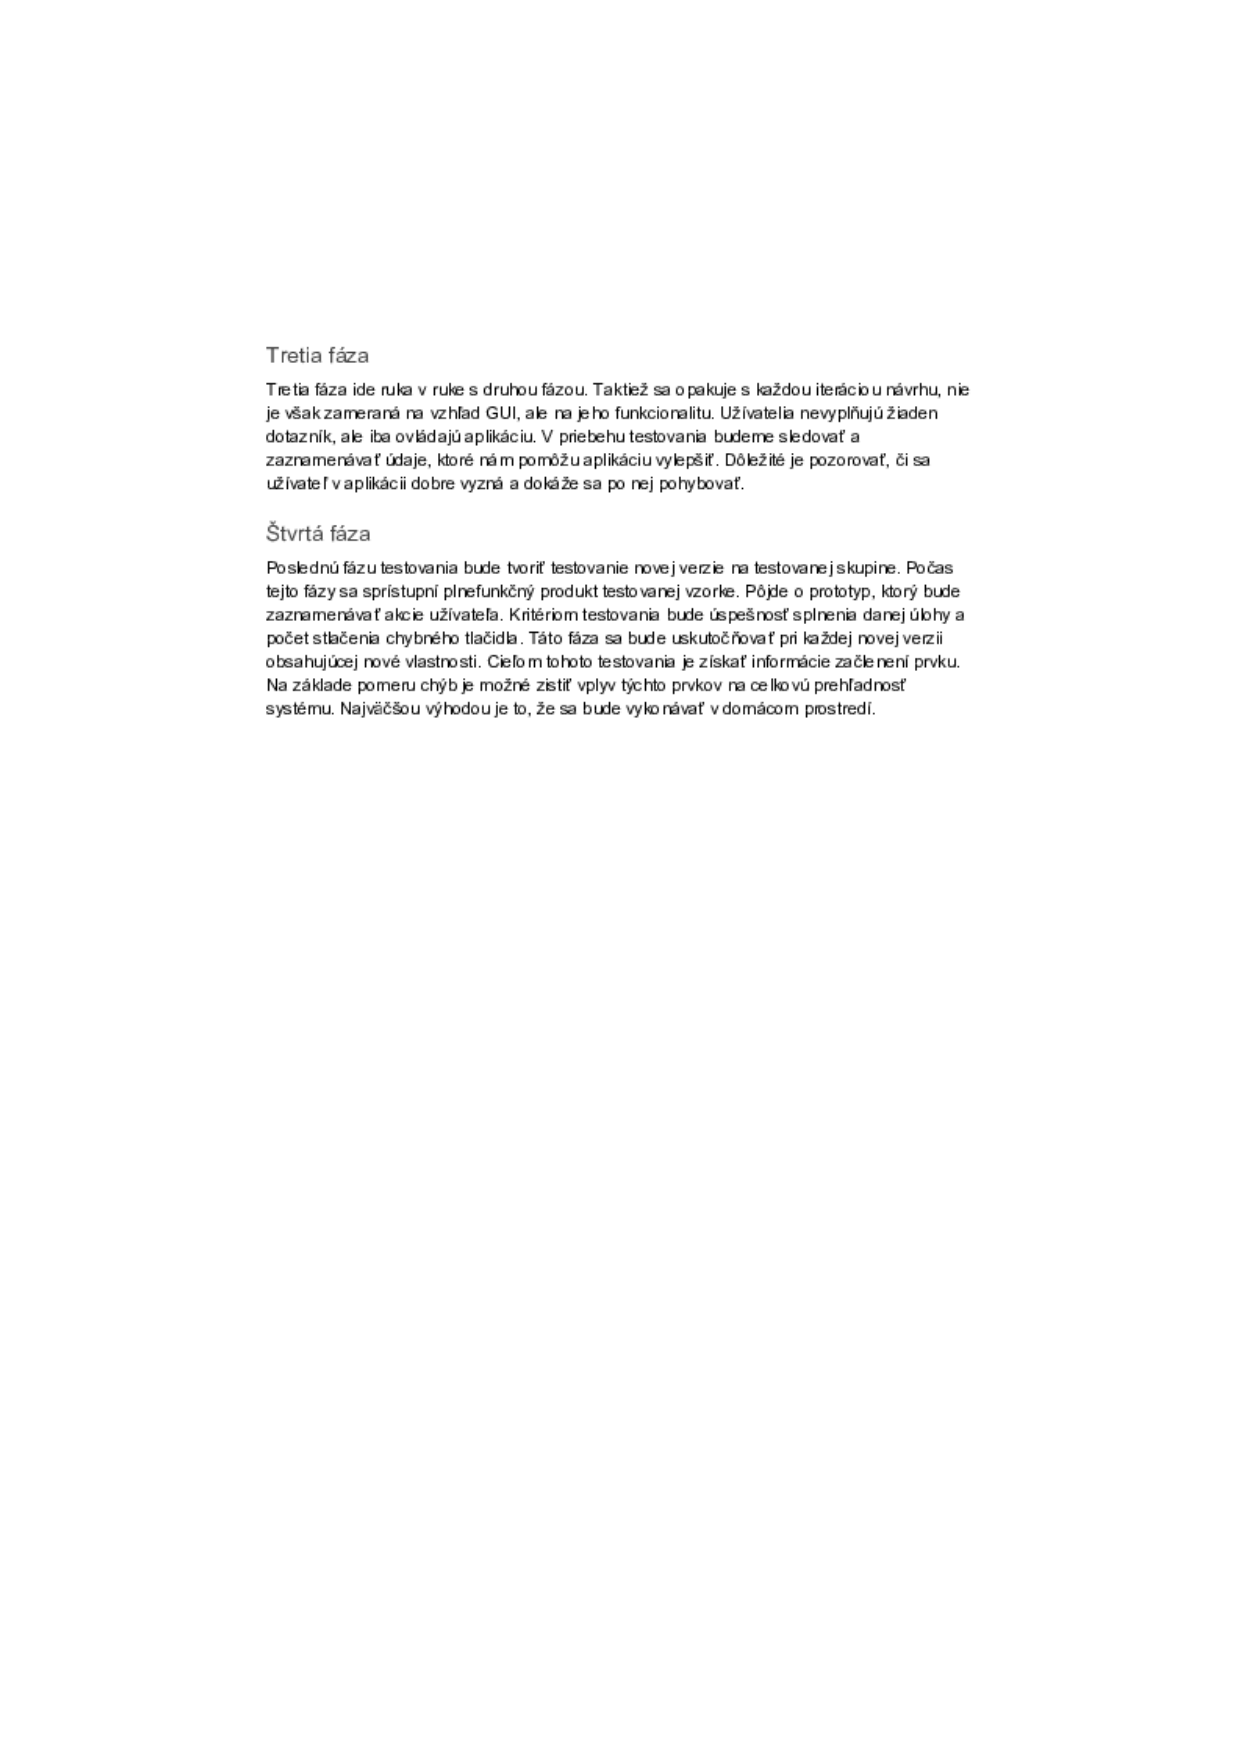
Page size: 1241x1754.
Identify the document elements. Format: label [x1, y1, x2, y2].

picture [154, 205, 1086, 1523]
